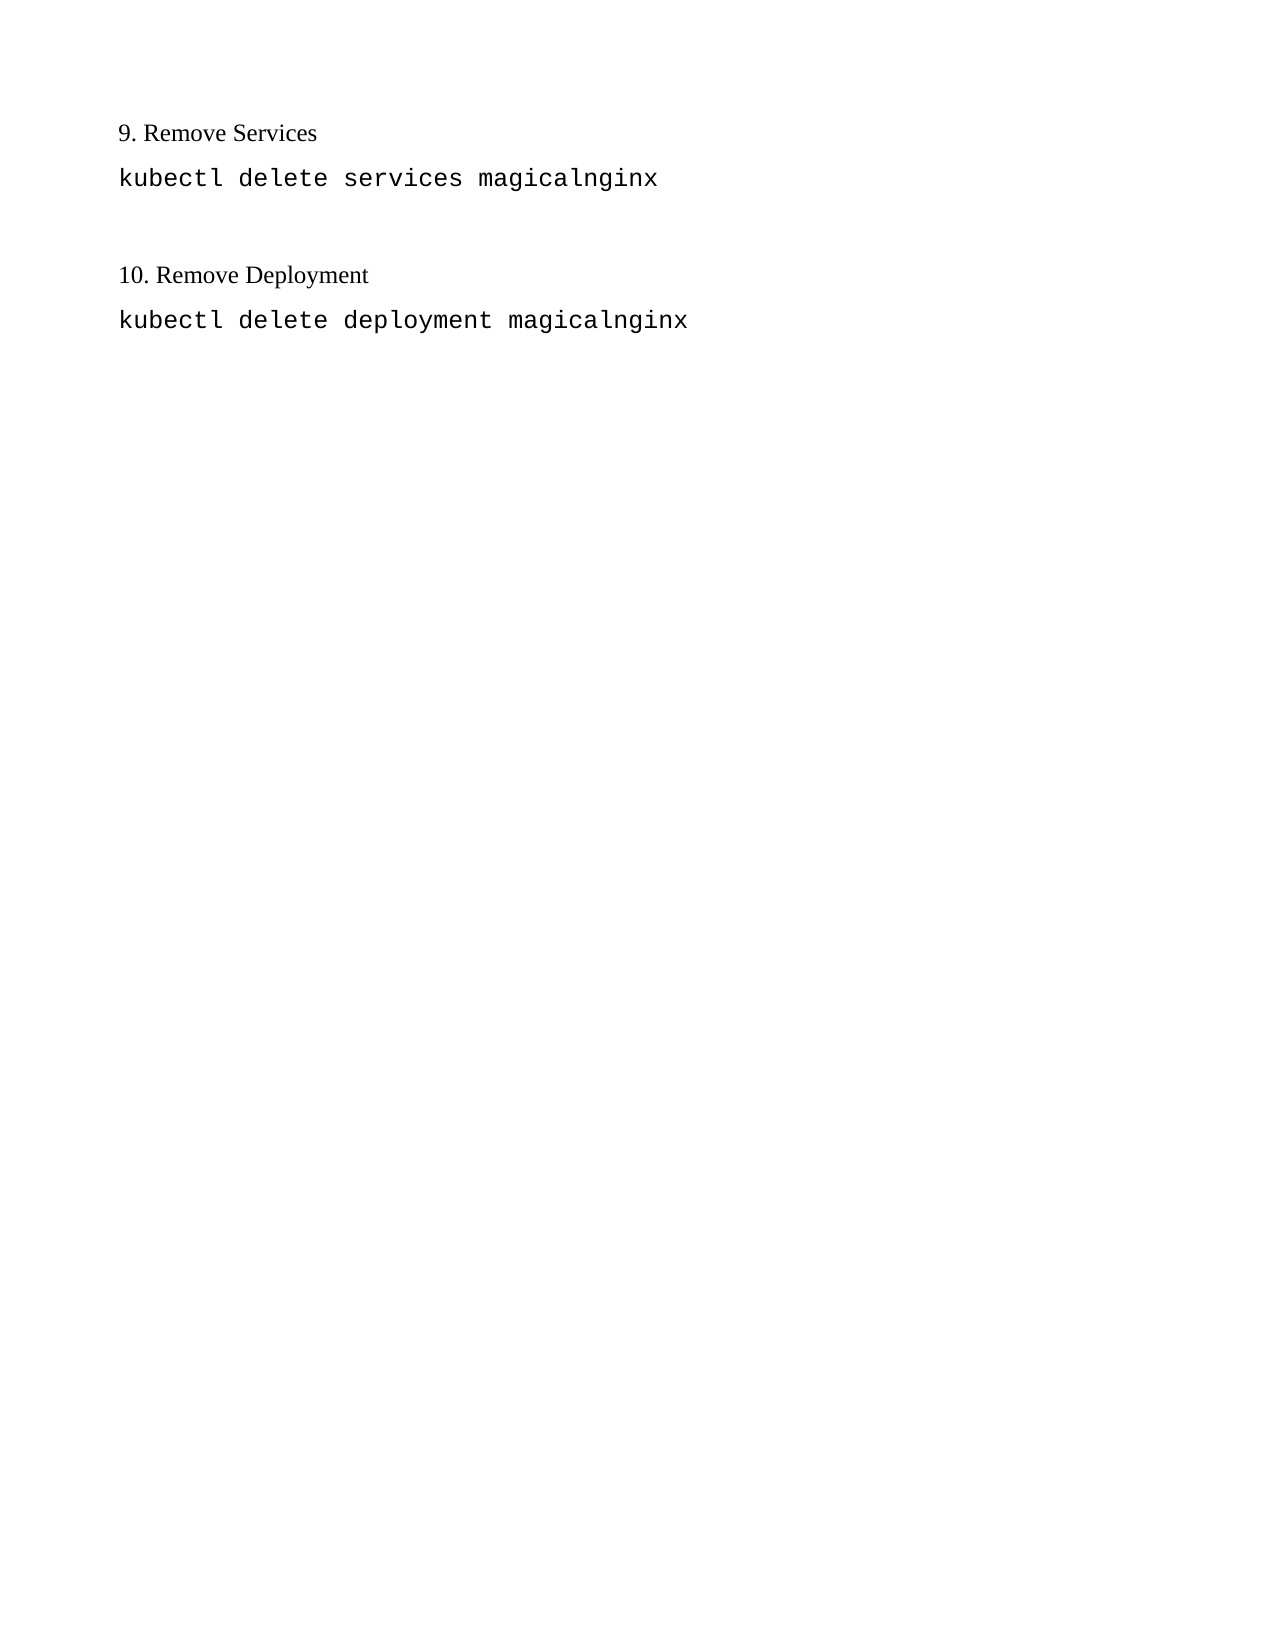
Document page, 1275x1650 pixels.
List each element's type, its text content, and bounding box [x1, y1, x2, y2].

text kubectl delete services magicalnginx [118, 166, 1157, 194]
text 10. Remove Deployment [118, 260, 1157, 289]
text kubectl delete deployment magicalnginx [118, 308, 1157, 336]
text 9. Remove Services [118, 118, 1157, 147]
